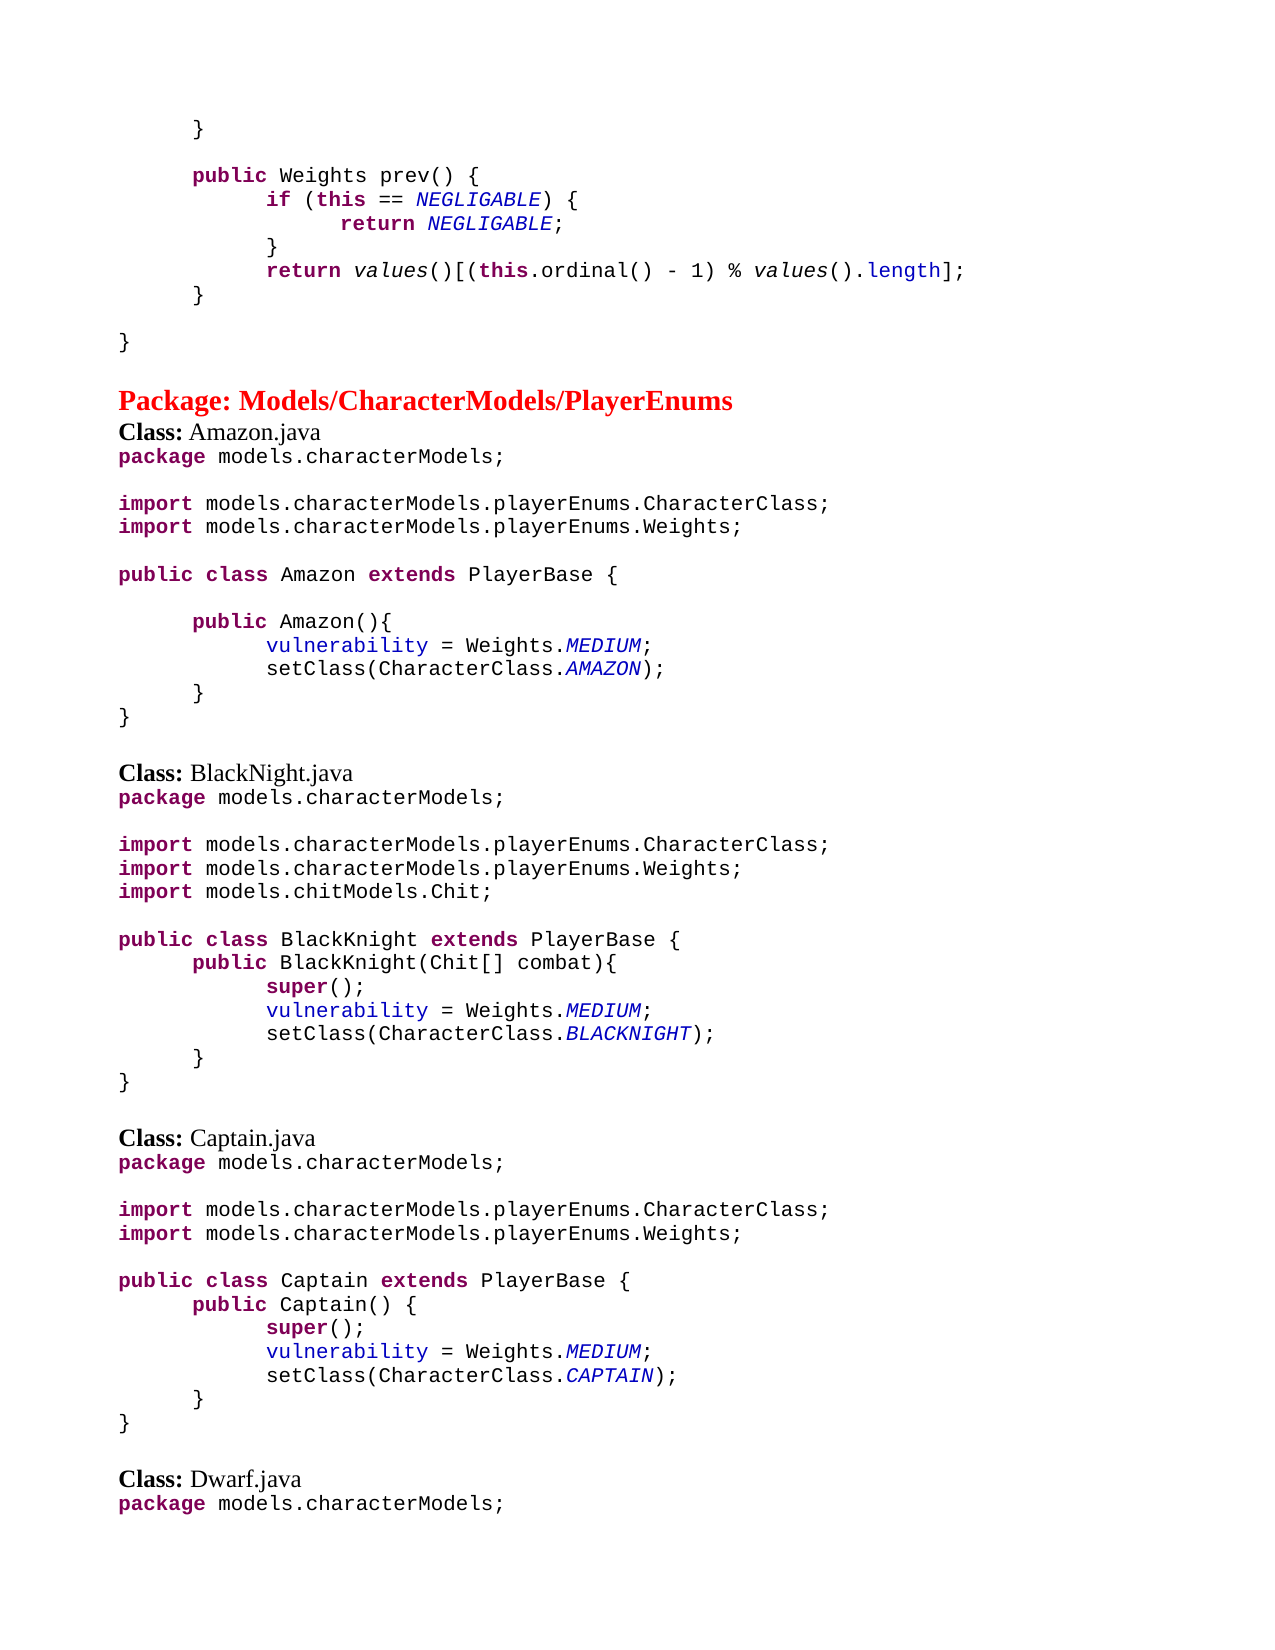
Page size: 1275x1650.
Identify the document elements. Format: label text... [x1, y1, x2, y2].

text Class: Dwarf.java [118, 1464, 1157, 1493]
text public class BlackKnight extends PlayerBase { [118, 929, 1157, 952]
text public Captain() { [118, 1294, 1157, 1317]
text package models.characterModels; [118, 1152, 1157, 1175]
text import models.characterModels.playerEnums.CharacterClass; [118, 834, 1157, 858]
text public class Captain extends PlayerBase { [118, 1270, 1157, 1294]
text import models.characterModels.playerEnums.CharacterClass; [118, 493, 1157, 517]
text Class: Captain.java [118, 1123, 1157, 1152]
text if (this == NEGLIGABLE) { [118, 189, 1157, 213]
text return values()[(this.ordinal() - 1) % values().length]; [118, 260, 1157, 284]
text } [118, 706, 1157, 729]
text package models.characterModels; [118, 1493, 1157, 1517]
text } [118, 1412, 1157, 1436]
text } [118, 1388, 1157, 1412]
text Class: BlackNight.java [118, 758, 1157, 787]
text package models.characterModels; [118, 446, 1157, 469]
text vulnerability = Weights.MEDIUM; [118, 1341, 1157, 1364]
text public Weights prev() { [118, 165, 1157, 189]
text } [118, 1047, 1157, 1071]
text setClass(CharacterClass.BLACKNIGHT); [118, 1023, 1157, 1047]
text } [118, 284, 1157, 307]
text } [118, 1071, 1157, 1094]
text Package: Models/CharacterModels/PlayerEnums [118, 383, 1157, 417]
text public BlackKnight(Chit[] combat){ [118, 952, 1157, 976]
text import models.characterModels.playerEnums.Weights; [118, 517, 1157, 540]
text vulnerability = Weights.MEDIUM; [118, 635, 1157, 658]
text import models.characterModels.playerEnums.Weights; [118, 858, 1157, 881]
text super(); [118, 1317, 1157, 1341]
text setClass(CharacterClass.CAPTAIN); [118, 1364, 1157, 1388]
text return NEGLIGABLE; [118, 213, 1157, 236]
text vulnerability = Weights.MEDIUM; [118, 1000, 1157, 1023]
text Class: Amazon.java [118, 417, 1157, 446]
text package models.characterModels; [118, 787, 1157, 811]
text import models.chitModels.Chit; [118, 881, 1157, 905]
text import models.characterModels.playerEnums.CharacterClass; [118, 1199, 1157, 1223]
text } [118, 236, 1157, 260]
text import models.characterModels.playerEnums.Weights; [118, 1223, 1157, 1246]
text } [118, 118, 1157, 142]
text super(); [118, 976, 1157, 1000]
text public Amazon(){ [118, 611, 1157, 635]
text } [118, 331, 1157, 354]
text } [118, 682, 1157, 706]
text setClass(CharacterClass.AMAZON); [118, 658, 1157, 682]
text public class Amazon extends PlayerBase { [118, 564, 1157, 587]
